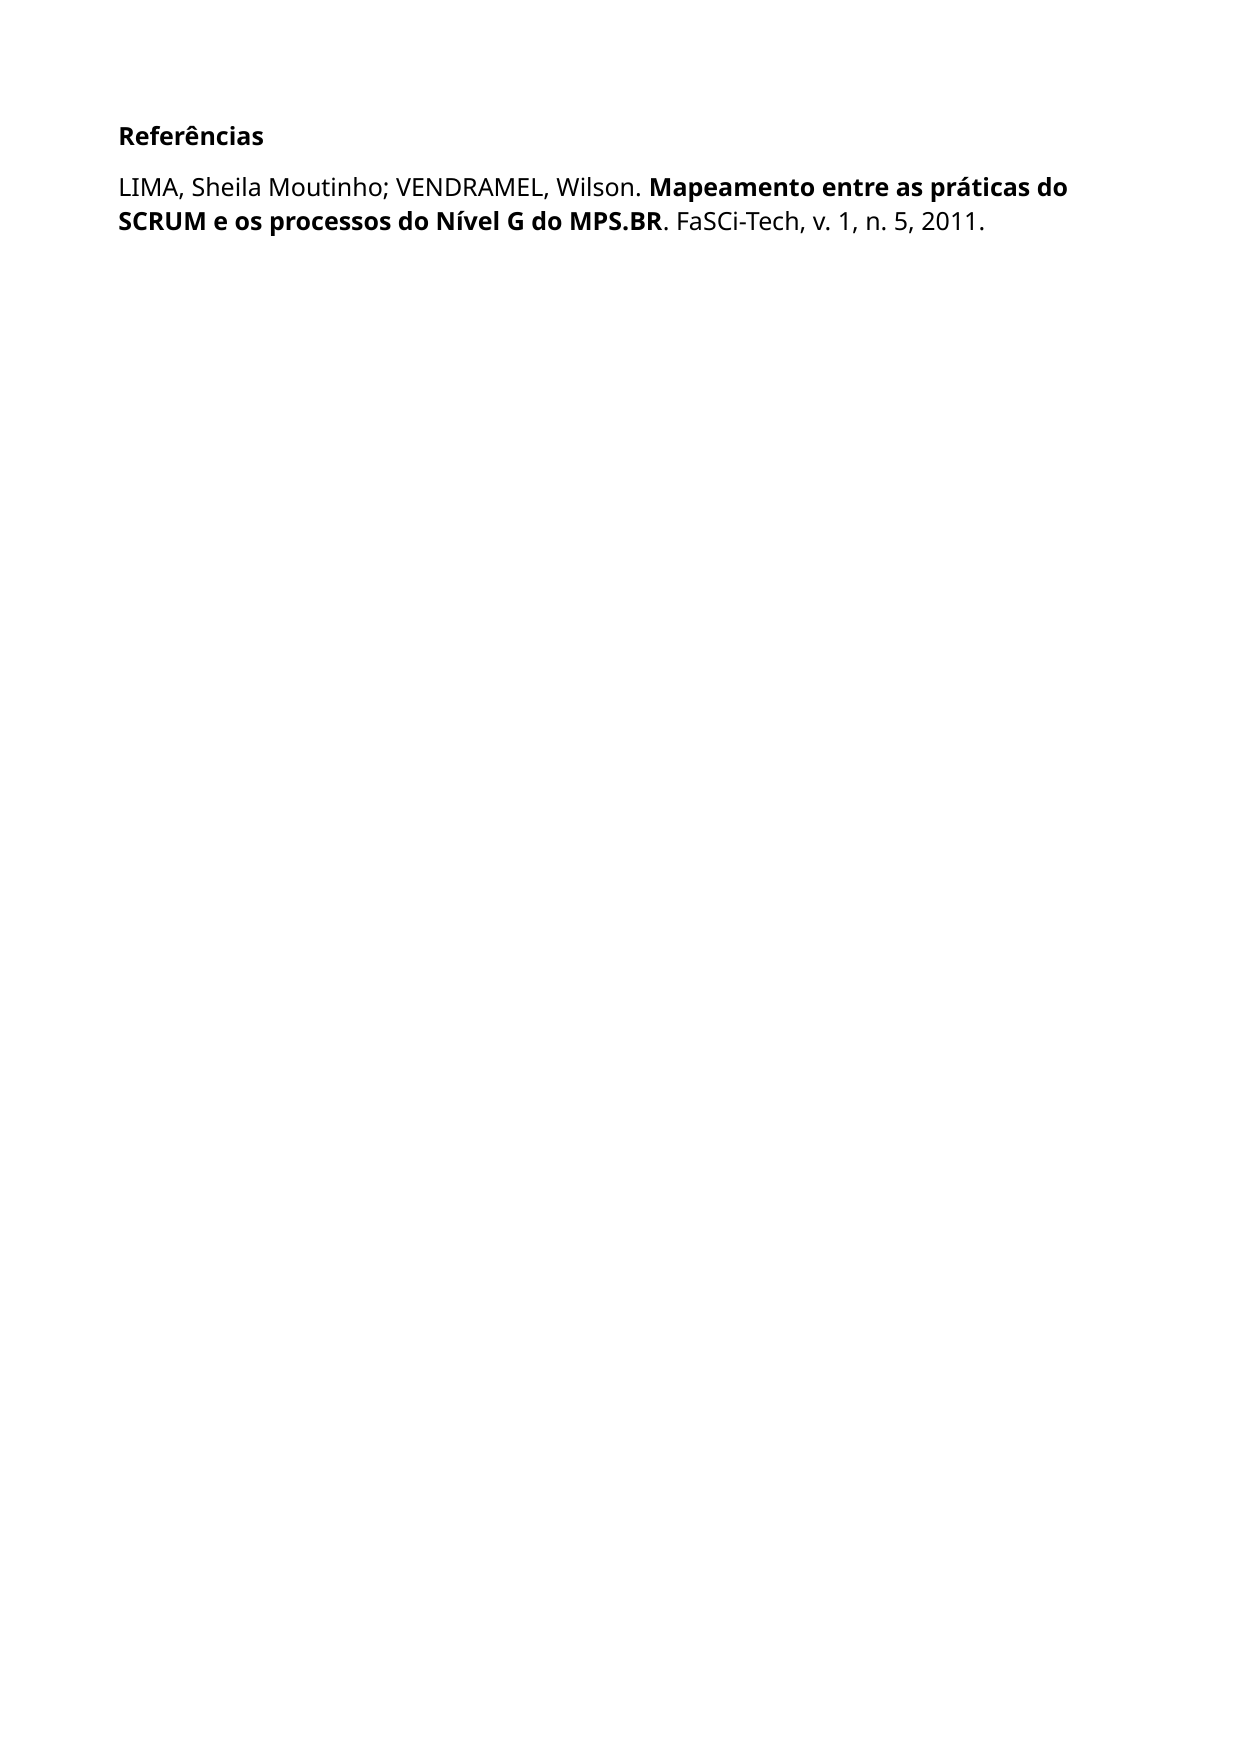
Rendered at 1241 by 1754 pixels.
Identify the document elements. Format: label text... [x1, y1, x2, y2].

text Referências [118, 118, 1122, 152]
text LIMA, Sheila Moutinho; VENDRAMEL, Wilson. Mapeamento entre as práticas do SCRUM e os processos do Nível G do MPS.BR. FaSCi-Tech, v. 1, n. 5, 2011. [118, 169, 1122, 237]
